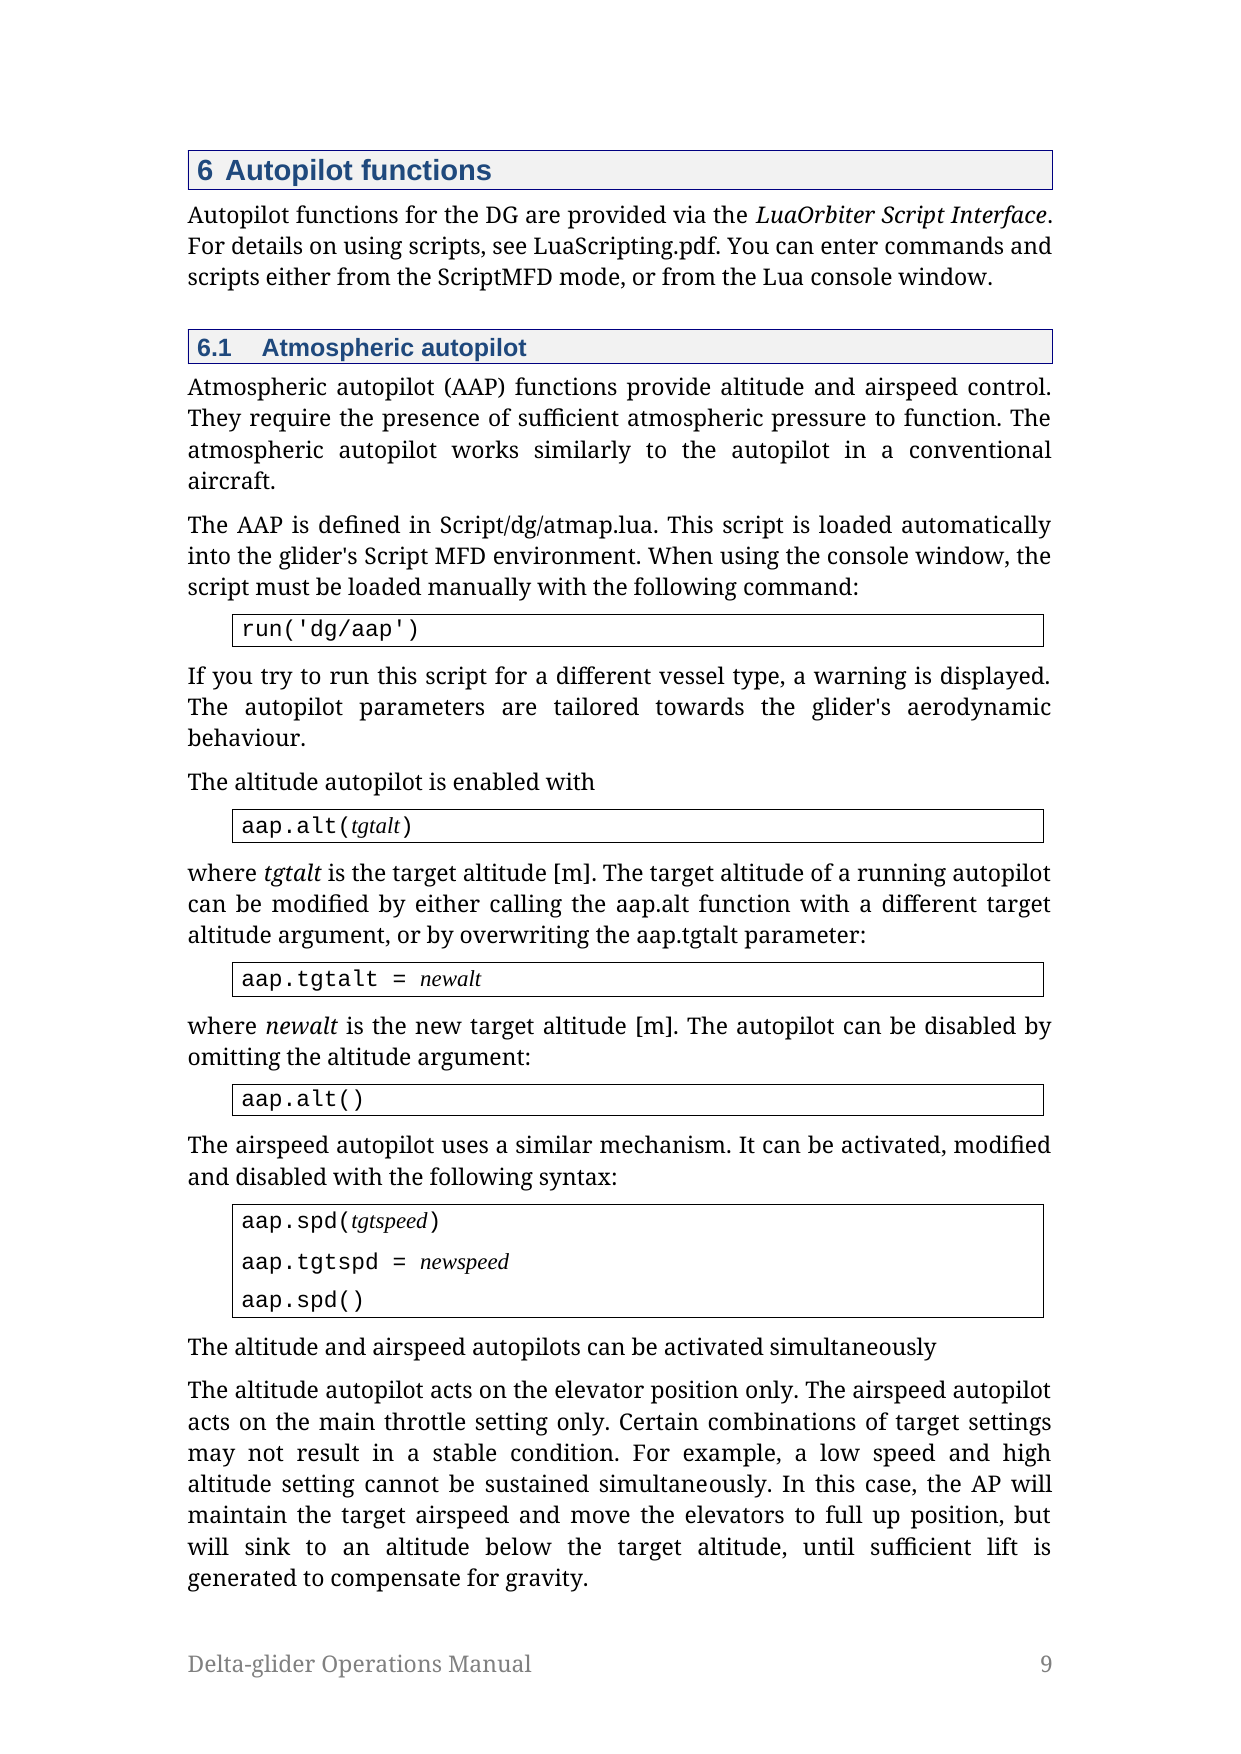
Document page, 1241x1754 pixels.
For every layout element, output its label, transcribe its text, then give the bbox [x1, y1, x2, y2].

text Atmospheric autopilot (AAP) functions provide altitude and airspeed control. They require the presence of sufficient atmospheric pressure to function. The atmospheric autopilot works similarly to the autopilot in a conventional aircraft. [187, 371, 1053, 496]
text run('dg/aap') [233, 615, 1043, 646]
text If you try to run this script for a different vessel type, a warning is displayed. The autopilot parameters are tailored towards the glider's aerodynamic behaviour. [187, 659, 1053, 753]
text The altitude autopilot acts on the elevator position only. The airspeed autopilot acts on the main throttle setting only. Certain combinations of target settings may not re­sult in a stable condition. For example, a low speed and high altitude setting cannot be sustained simultane­ously. In this case, the AP will maintain the target airspeed and move the elevators to full up position, but will sink to an altitude below the target altitude, until sufficient lift is generated to compensate for gravity. [187, 1374, 1053, 1593]
text aap.alt(tgtalt) [233, 810, 1043, 842]
text The airspeed autopilot uses a similar mechanism. It can be activated, modified and disabled with the following syntax: [187, 1129, 1053, 1191]
text aap.tgtspd = newspeed [233, 1245, 1043, 1276]
text aap.spd() [233, 1285, 1043, 1317]
text Autopilot functions for the DG are provided via the LuaOrbiter Script Interface. For details on using scripts, see LuaScripting.pdf. You can enter commands and scripts either from the ScriptMFD mode, or from the Lua console window. [187, 198, 1053, 292]
text aap.tgtalt = newalt [233, 963, 1043, 996]
text aap.spd(tgtspeed) [233, 1205, 1043, 1235]
text The AAP is defined in Script/dg/atmap.lua. This script is loaded automatically into the glider's Script MFD environment. When using the console window, the script must be loaded manually with the following command: [187, 508, 1053, 602]
text aap.alt() [233, 1085, 1043, 1115]
text where newalt is the new target altitude [m]. The autopilot can be disabled by omit­ting the altitude argument: [187, 1009, 1053, 1072]
text The altitude autopilot is enabled with [187, 765, 1053, 797]
text The altitude and airspeed autopilots can be activated simultaneously [187, 1330, 1053, 1361]
subtitle Atmospheric autopilot [189, 330, 1052, 363]
text where tgtalt is the target altitude [m]. The target altitude of a running autopilot can be modified by either calling the aap.alt function with a different target altitude ar­gument, or by overwriting the aap.tgtalt parameter: [187, 856, 1053, 950]
subtitle Autopilot functions [189, 151, 1052, 189]
